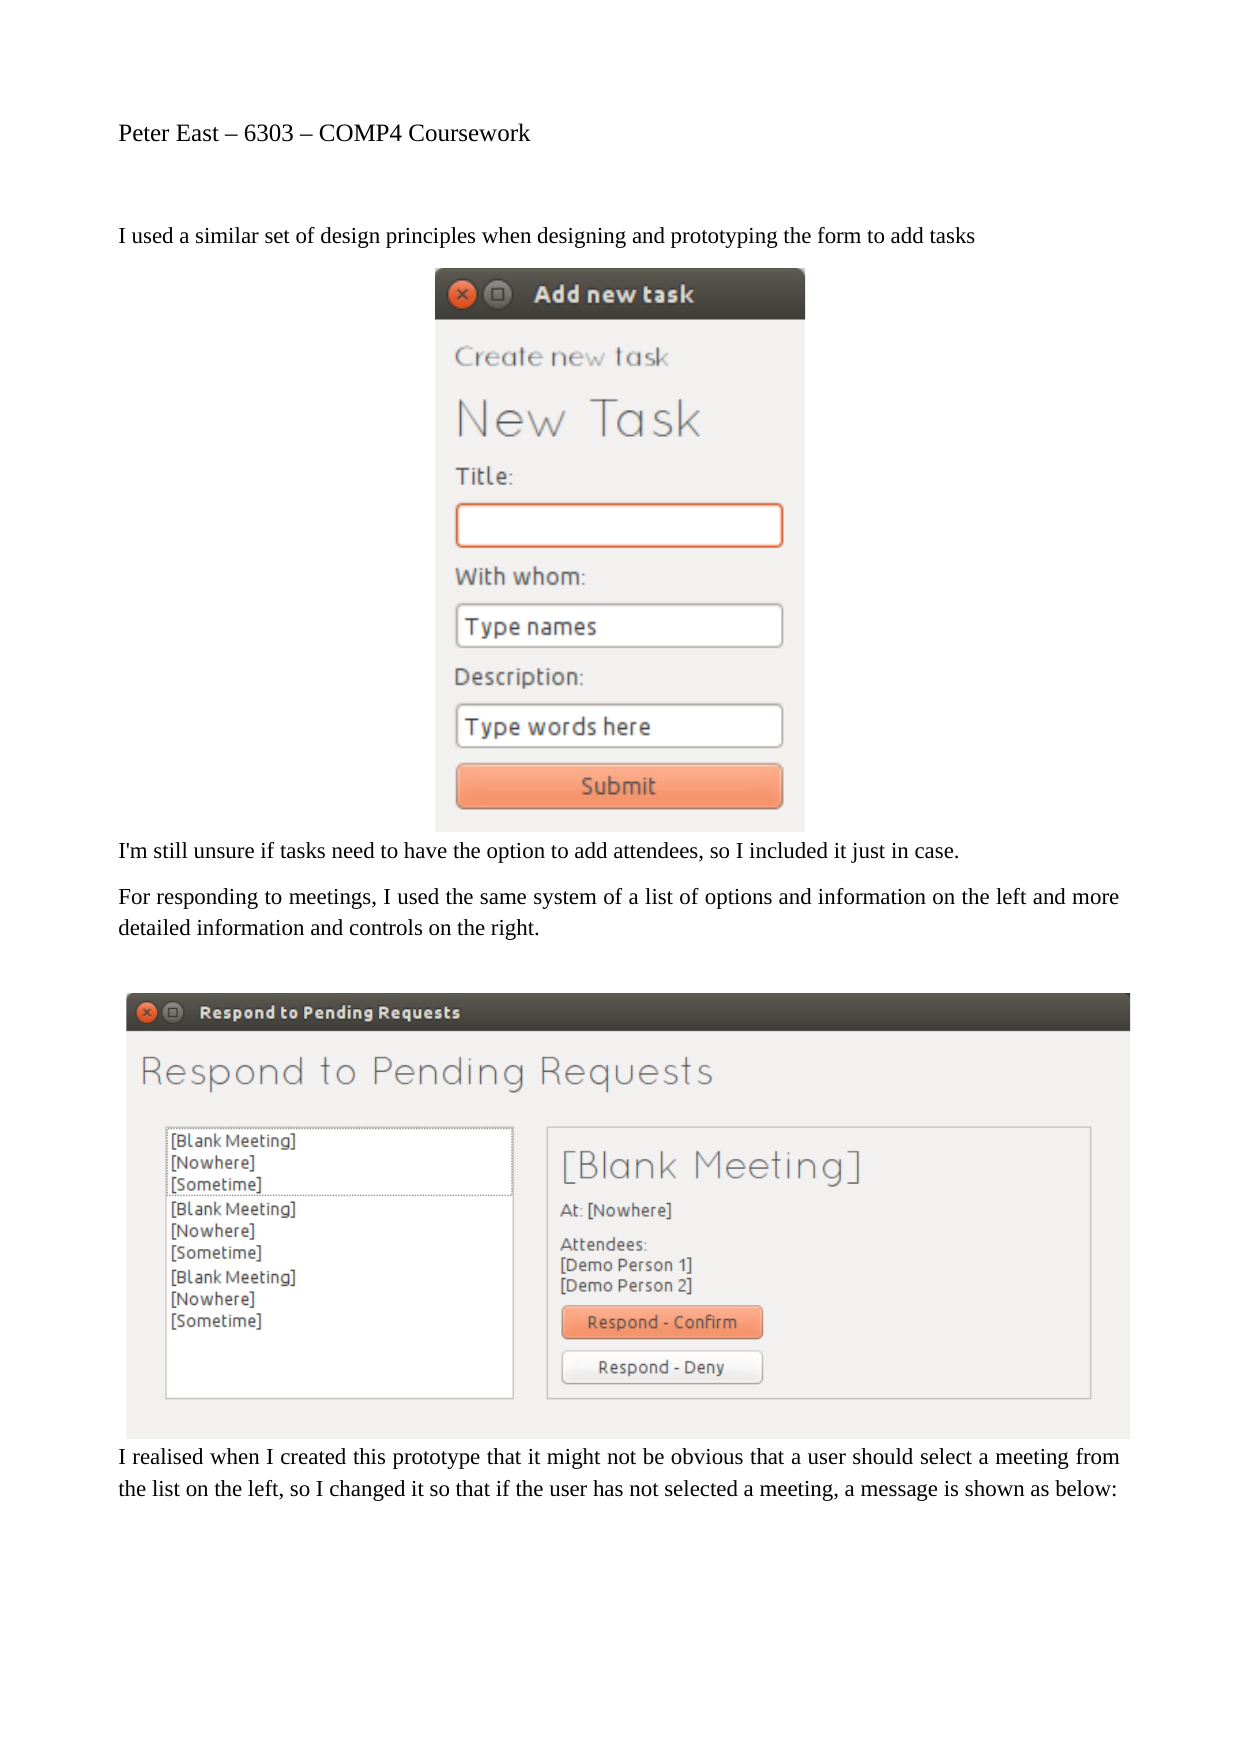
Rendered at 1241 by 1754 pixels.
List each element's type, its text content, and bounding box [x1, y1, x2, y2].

text I realised when I created this prototype that it might not be obvious that a user should select a meeting from the list on the left, so I changed it so that if the user has not selected a meeting, a message is shown as below: [118, 1351, 1122, 1501]
text I used a similar set of design principles when designing and prototyping the form to add tasks [118, 222, 1122, 249]
text For responding to meetings, I used the same system of a list of options and information on the left and more detailed information and controls on the right. [118, 883, 1122, 941]
picture [126, 993, 1130, 1439]
text I'm still unsure if tasks need to have the option to add attendees, so I included it just in case. [118, 269, 1122, 863]
picture [435, 268, 806, 832]
